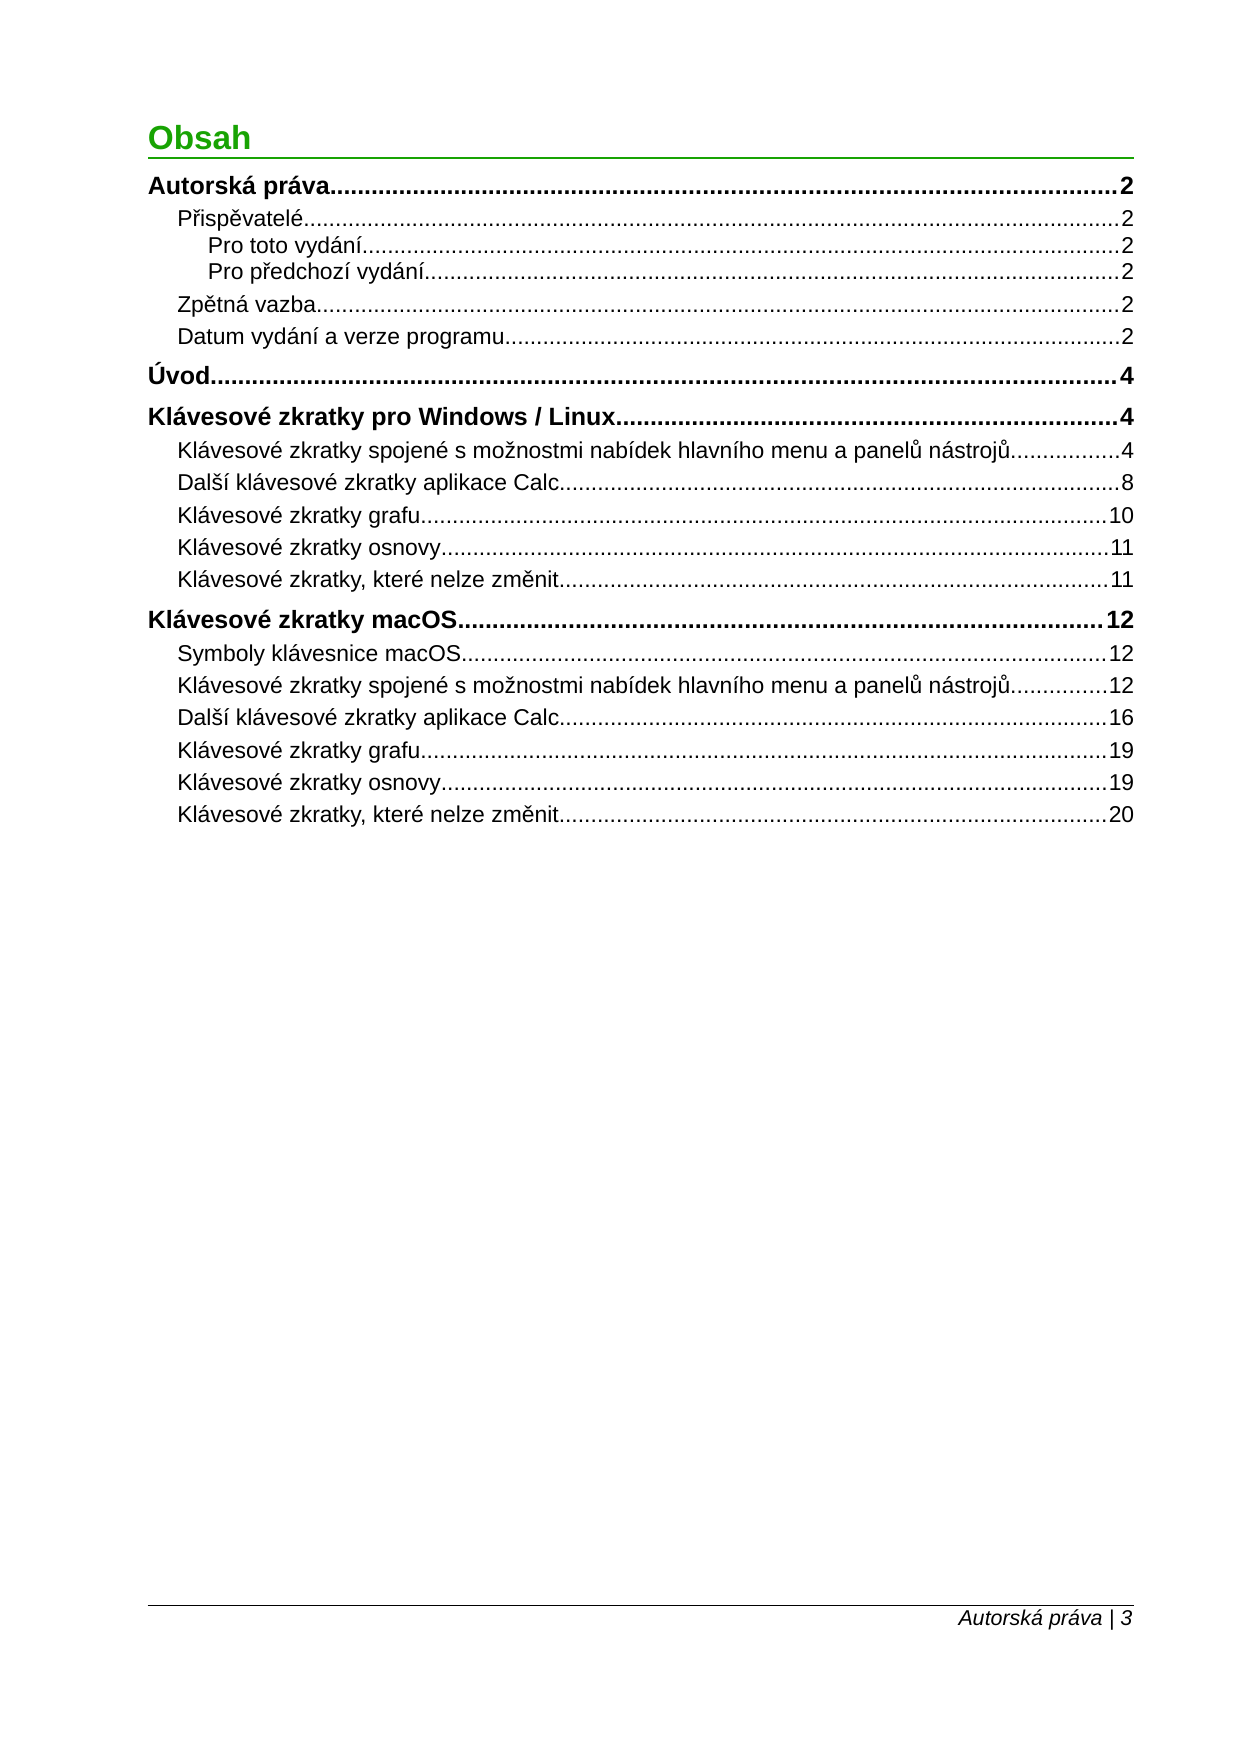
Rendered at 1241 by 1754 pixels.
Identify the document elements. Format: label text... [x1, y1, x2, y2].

text Datum vydání a verze programu 2 [177, 323, 1134, 349]
text Klávesové zkratky osnovy 19 [177, 769, 1134, 795]
text Symboly klávesnice macOS 12 [177, 639, 1134, 666]
subtitle Obsah [148, 118, 1134, 157]
text Pro toto vydání 2 [208, 232, 1134, 258]
text Klávesové zkratky, které nelze změnit 11 [177, 566, 1134, 593]
text Další klávesové zkratky aplikace Calc 8 [177, 469, 1134, 496]
text Klávesové zkratky pro Windows / Linux 4 [148, 402, 1134, 431]
text Klávesové zkratky grafu 10 [177, 502, 1134, 528]
text Klávesové zkratky spojené s možnostmi nabídek hlavního menu a panelů nástrojů 4 [177, 437, 1134, 463]
text Klávesové zkratky spojené s možnostmi nabídek hlavního menu a panelů nástrojů 12 [177, 672, 1134, 698]
text Klávesové zkratky osnovy 11 [177, 534, 1134, 560]
text Autorská práva 2 [148, 171, 1134, 199]
text Klávesové zkratky macOS 12 [148, 605, 1134, 633]
text Přispěvatelé 2 [177, 205, 1134, 232]
text Další klávesové zkratky aplikace Calc 16 [177, 704, 1134, 731]
text Zpětná vazba 2 [177, 291, 1134, 317]
text Klávesové zkratky, které nelze změnit 20 [177, 801, 1134, 828]
text Úvod 4 [148, 361, 1134, 390]
text Pro předchozí vydání 2 [208, 258, 1134, 284]
text Klávesové zkratky grafu 19 [177, 737, 1134, 763]
